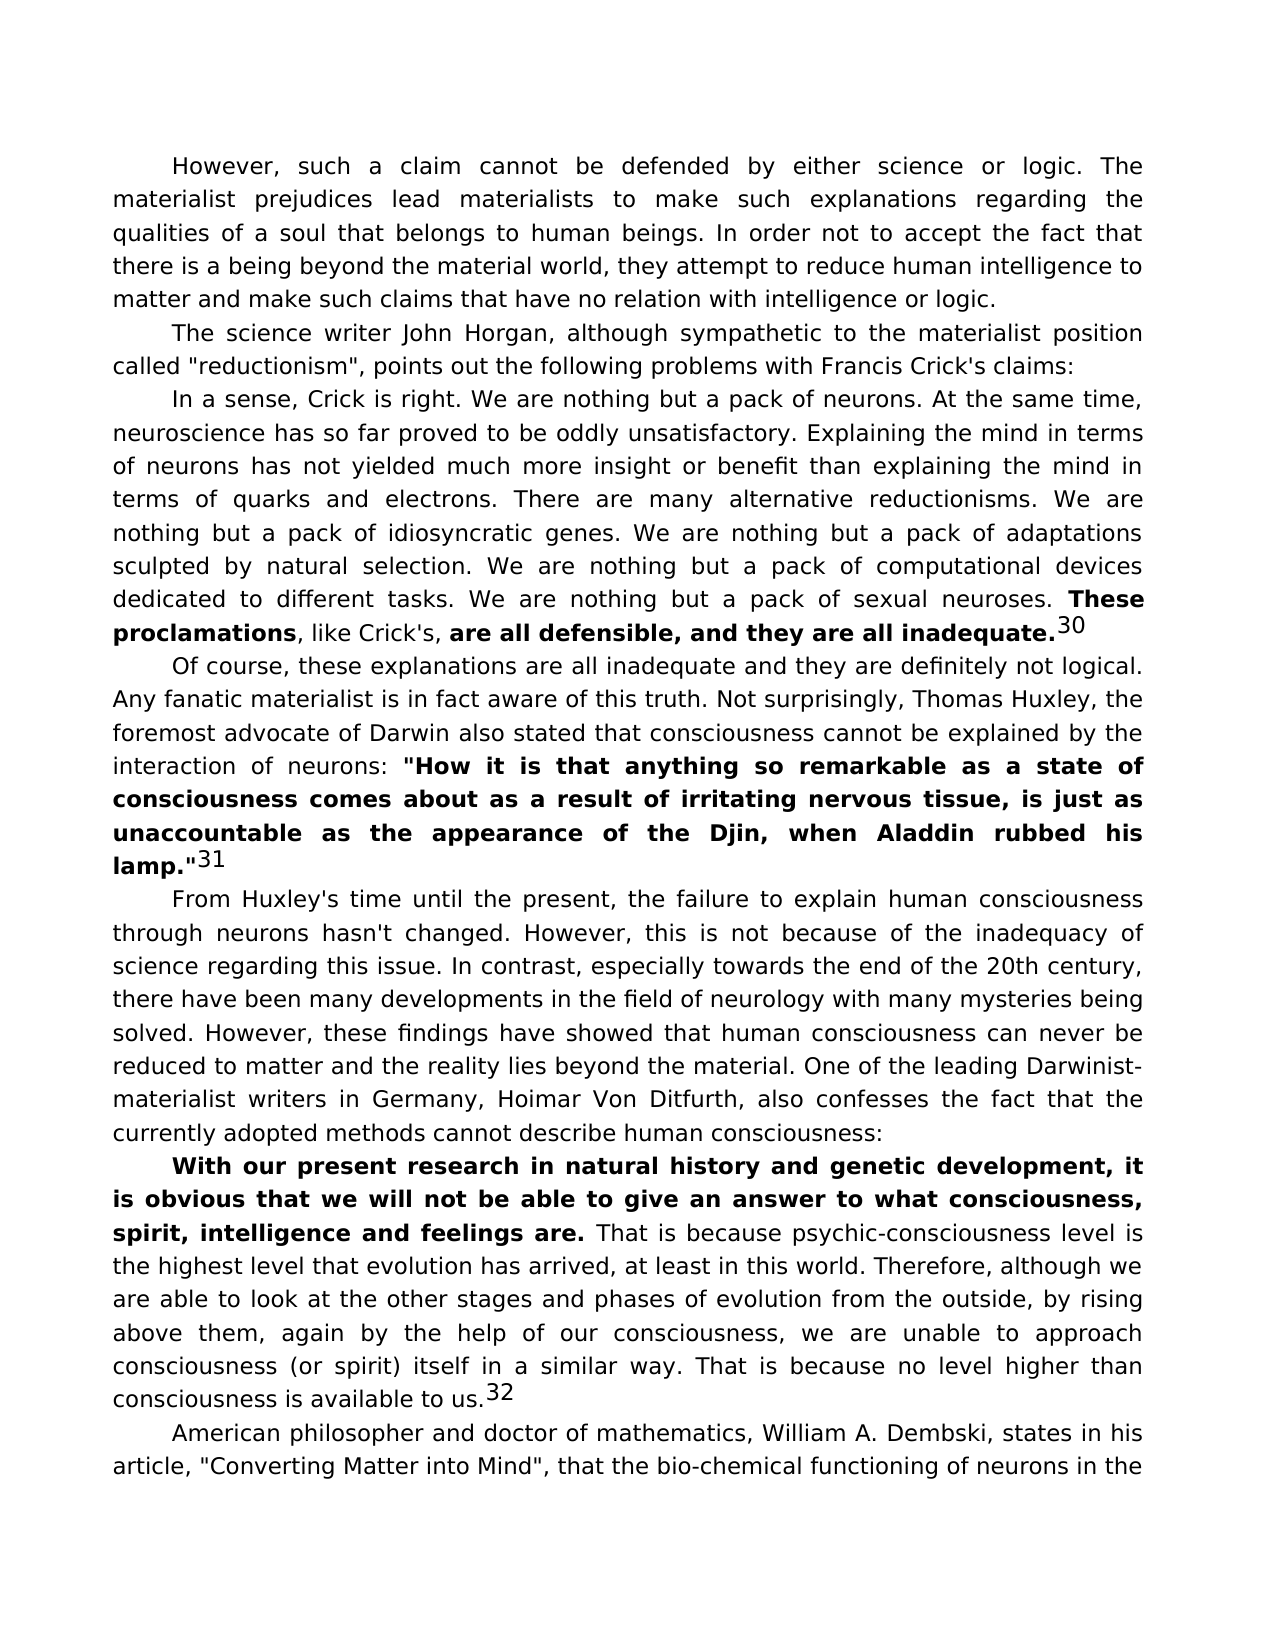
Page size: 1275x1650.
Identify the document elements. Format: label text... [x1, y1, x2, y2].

text However, such a claim cannot be defended by either science or logic. The materialist prejudices lead materialists to make such explanations regarding the qualities of a soul that belongs to human beings. In order not to accept the fact that there is a being beyond the material world, they attempt to reduce human intelligence to matter and make such claims that have no relation with intelligence or logic. [112, 148, 1145, 314]
text In a sense, Crick is right. We are nothing but a pack of neurons. At the same time, neuroscience has so far proved to be oddly unsatisfactory. Explaining the mind in terms of neurons has not yielded much more insight or benefit than explaining the mind in terms of quarks and electrons. There are many alternative reductionisms. We are nothing but a pack of idiosyncratic genes. We are nothing but a pack of adaptations sculpted by natural selection. We are nothing but a pack of computational devices dedicated to different tasks. We are nothing but a pack of sexual neuroses. These proclamations, like Crick's, are all defensible, and they are all inadequate.30 [112, 381, 1145, 648]
text American philosopher and doctor of mathematics, William A. Dembski, states in his article, "Converting Matter into Mind", that the bio-chemical functioning of neurons in the [112, 1414, 1145, 1481]
text From Huxley's time until the present, the failure to explain human consciousness through neurons hasn't changed. However, this is not because of the inadequacy of science regarding this issue. In contrast, especially towards the end of the 20th century, there have been many developments in the field of neurology with many mysteries being solved. However, these findings have showed that human consciousness can never be reduced to matter and the reality lies beyond the material. One of the leading Darwinist-materialist writers in Germany, Hoimar Von Ditfurth, also confesses the fact that the currently adopted methods cannot describe human consciousness: [112, 881, 1145, 1148]
text The science writer John Horgan, although sympathetic to the materialist position called "reductionism", points out the following problems with Francis Crick's claims: [112, 314, 1145, 381]
text With our present research in natural history and genetic development, it is obvious that we will not be able to give an answer to what consciousness, spirit, intelligence and feelings are. That is because psychic-consciousness level is the highest level that evolution has arrived, at least in this world. Therefore, although we are able to look at the other stages and phases of evolution from the outside, by rising above them, again by the help of our consciousness, we are unable to approach consciousness (or spirit) itself in a similar way. That is because no level higher than consciousness is available to us.32 [112, 1148, 1145, 1414]
text Of course, these explanations are all inadequate and they are definitely not logical. Any fanatic materialist is in fact aware of this truth. Not surprisingly, Thomas Huxley, the foremost advocate of Darwin also stated that consciousness cannot be explained by the interaction of neurons: "How it is that anything so remarkable as a state of consciousness comes about as a result of irritating nervous tissue, is just as unaccountable as the appearance of the Djin, when Aladdin rubbed his lamp."31 [112, 648, 1145, 881]
